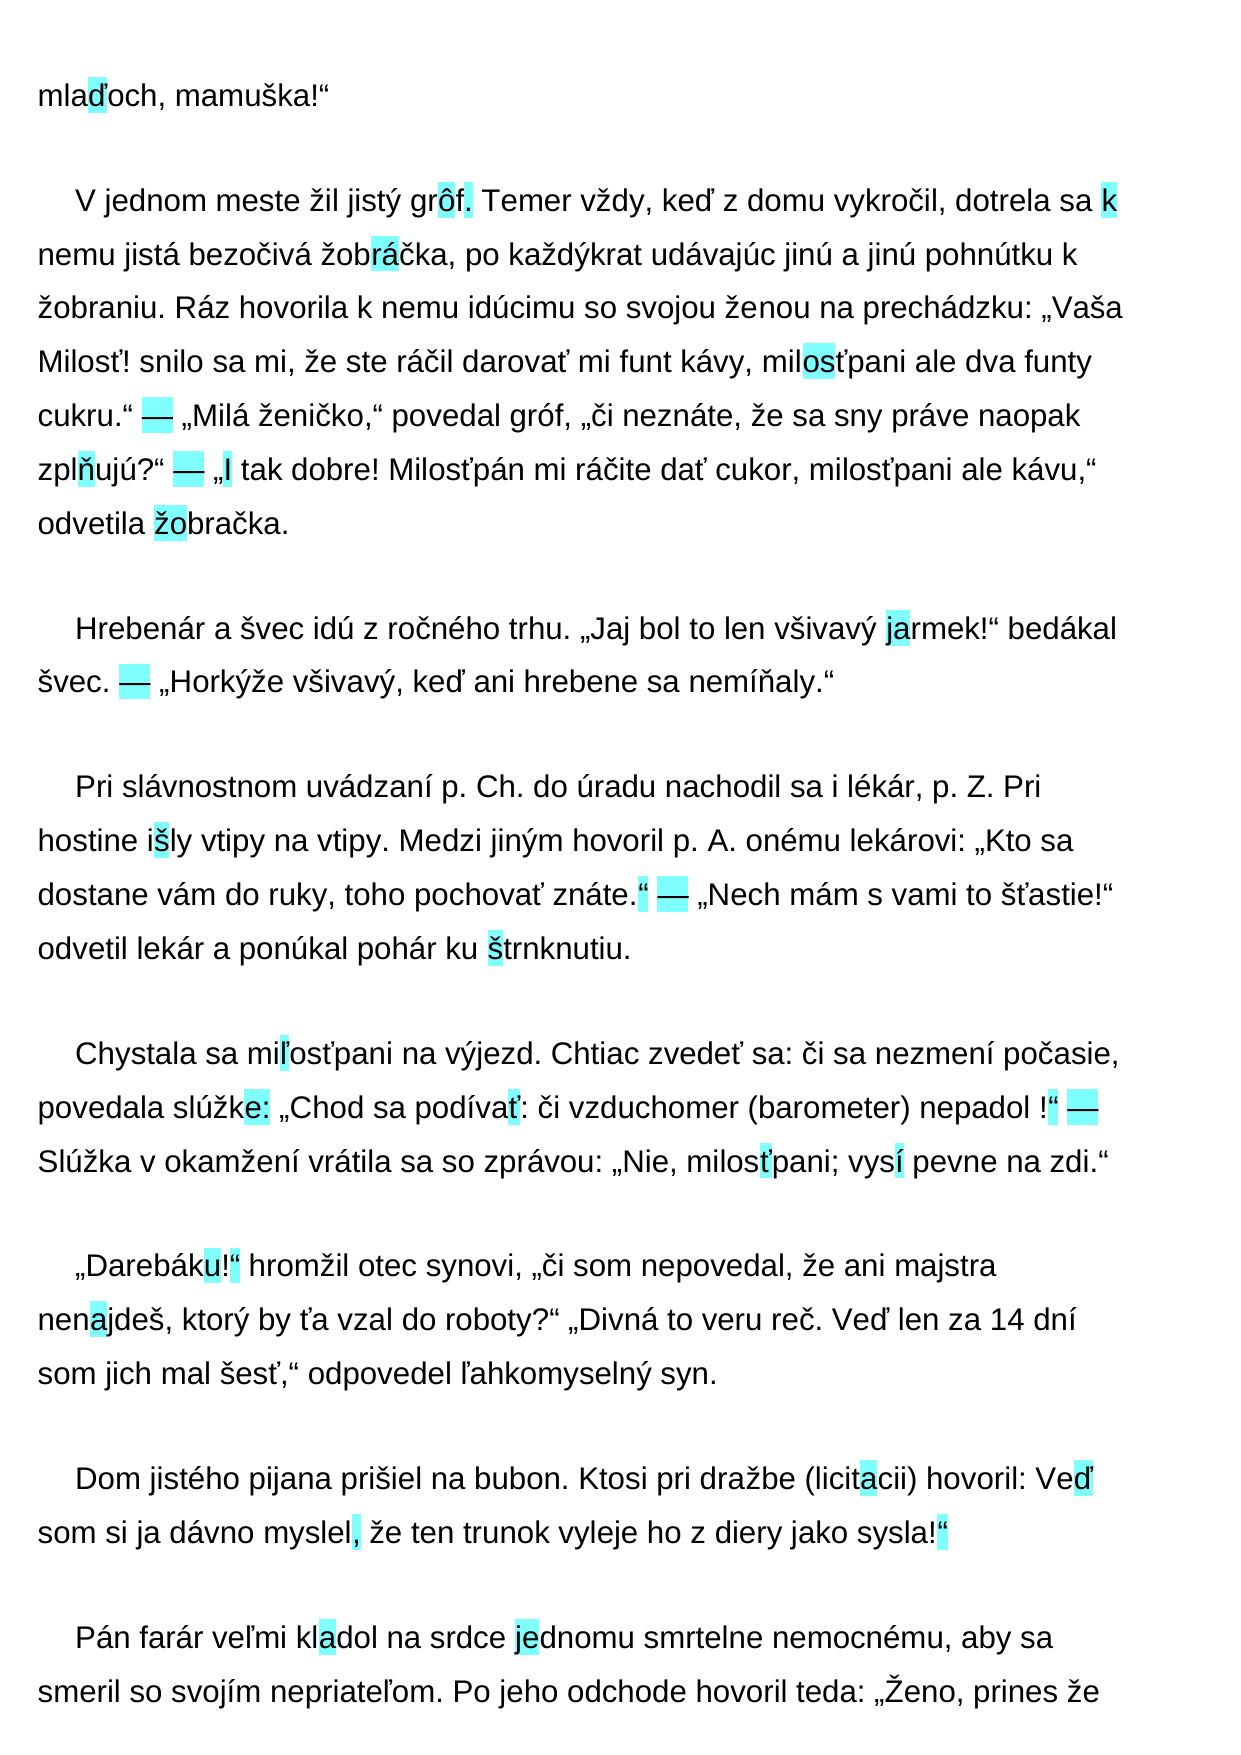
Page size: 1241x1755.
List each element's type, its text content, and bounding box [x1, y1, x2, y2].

text Dom jistého pijana prišiel na bubon. Ktosi pri dra­žbe (licitacii) hovoril: Veď som si ja dávno myslel, že ten trunok vyleje ho z diery jako sysla!“ [37, 1460, 1130, 1550]
text Hrebenár a švec idú z ročného trhu. „Jaj bol to len všivavý jarmek!“ bedákal švec. — „Horkýže všivavý, keď ani hrebene sa nemíňaly.“ [37, 610, 1130, 699]
text mlaďoch, mamuška!“ [37, 77, 1130, 113]
text Pán farár veľmi kladol na srdce jednomu smrtelne nemocnému, aby sa smeril so svojím nepriateľom. Po jeho odchode hovoril teda: „Ženo, prines že [37, 1619, 1130, 1709]
text Chystala sa miľosťpani na výjezd. Chtiac zvedeť sa: či sa nezmení počasie, povedala slúžke: „Chod sa podívať: či vzduchomer (barometer) nepadol !“ — Slúžka v okamžení vrátila sa so zprávou: „Nie, milosťpani; vysí pevne na zdi.“ [37, 1035, 1130, 1178]
text V jednom meste žil jistý grôf. Temer vždy, keď z domu vykročil, dotrela sa k nemu jistá bezočivá žobráčka, po každýkrat udávajúc jinú a jinú pohnútku k žobraniu. Ráz hovorila k nemu idúcimu so svojou že­nou na prechádzku: „Vaša Milosť! snilo sa mi, že ste ráčil darovať mi funt kávy, milosťpani ale dva funty cukru.“ — „Milá ženičko,“ povedal gróf, „či neznáte, že sa sny práve naopak zplňujú?“ — „I tak dobre! Milosťpán mi ráčite dať cukor, milosťpani ale kávu,“ odvetila žobračka. [37, 182, 1130, 541]
text „Darebáku!“ hromžil otec synovi, „či som nepovedal, že ani majstra nenajdeš, ktorý by ťa vzal do roboty?“ „Divná to veru reč. Veď len za 14 dní som jich mal šesť,“ odpovedel ľahkomyselný syn. [37, 1247, 1130, 1391]
text Pri slávnostnom uvádzaní p. Ch. do úradu nachodil sa i lékár, p. Z. Pri hostine išly vtipy na vtipy. Medzi jiným hovoril p. A. onému lekárovi: „Kto sa dostane vám do ruky, toho pochovať znáte.“ — „Nech mám s vami to šťastie!“ odvetil lekár a ponúkal pohár ku štrnknutiu. [37, 768, 1130, 966]
